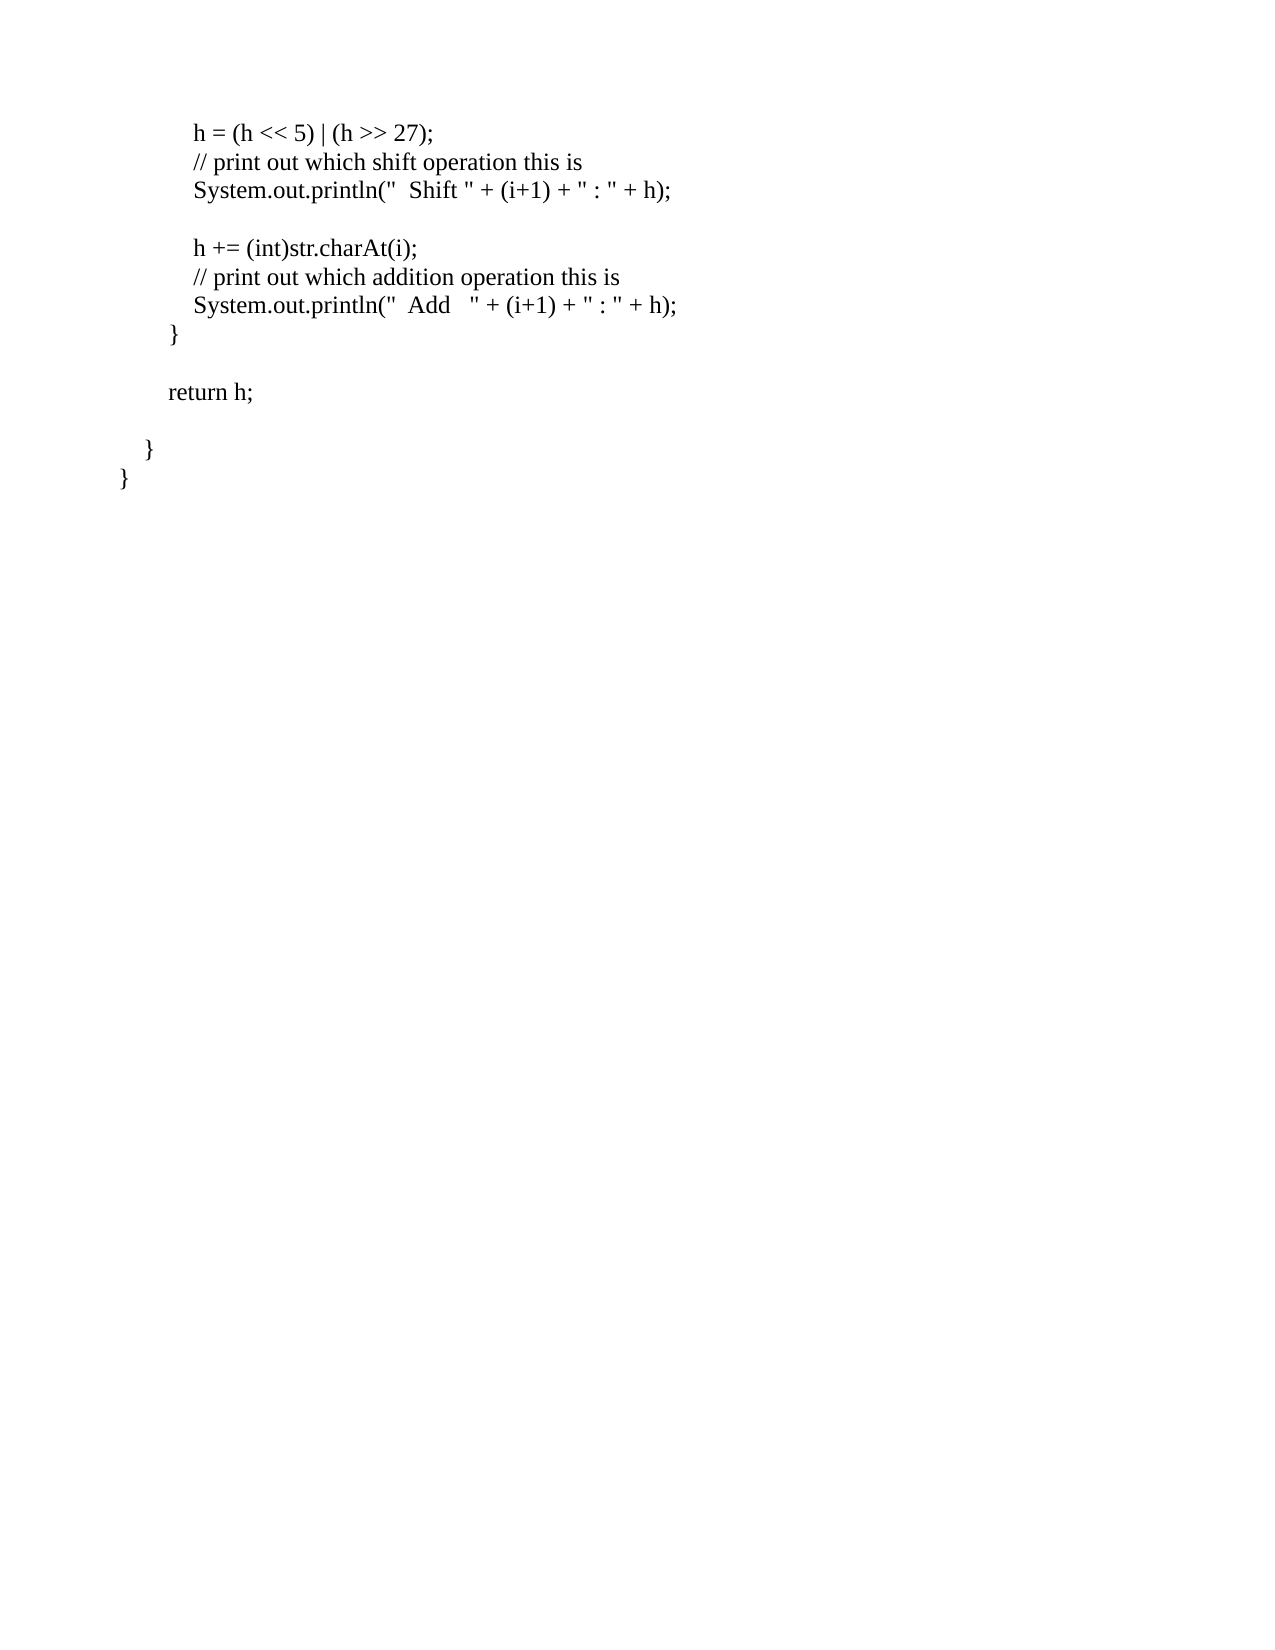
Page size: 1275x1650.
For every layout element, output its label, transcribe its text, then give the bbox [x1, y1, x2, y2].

text h = (h << 5) | (h >> 27); [118, 118, 1157, 147]
text // print out which addition operation this is [118, 262, 1157, 291]
text h += (int)str.charAt(i); [118, 233, 1157, 262]
text } [118, 434, 1157, 463]
text } [118, 319, 1157, 348]
text } [118, 463, 1157, 492]
text System.out.println(" Shift " + (i+1) + " : " + h); [118, 176, 1157, 204]
text System.out.println(" Add " + (i+1) + " : " + h); [118, 291, 1157, 319]
text // print out which shift operation this is [118, 147, 1157, 176]
text return h; [118, 377, 1157, 406]
